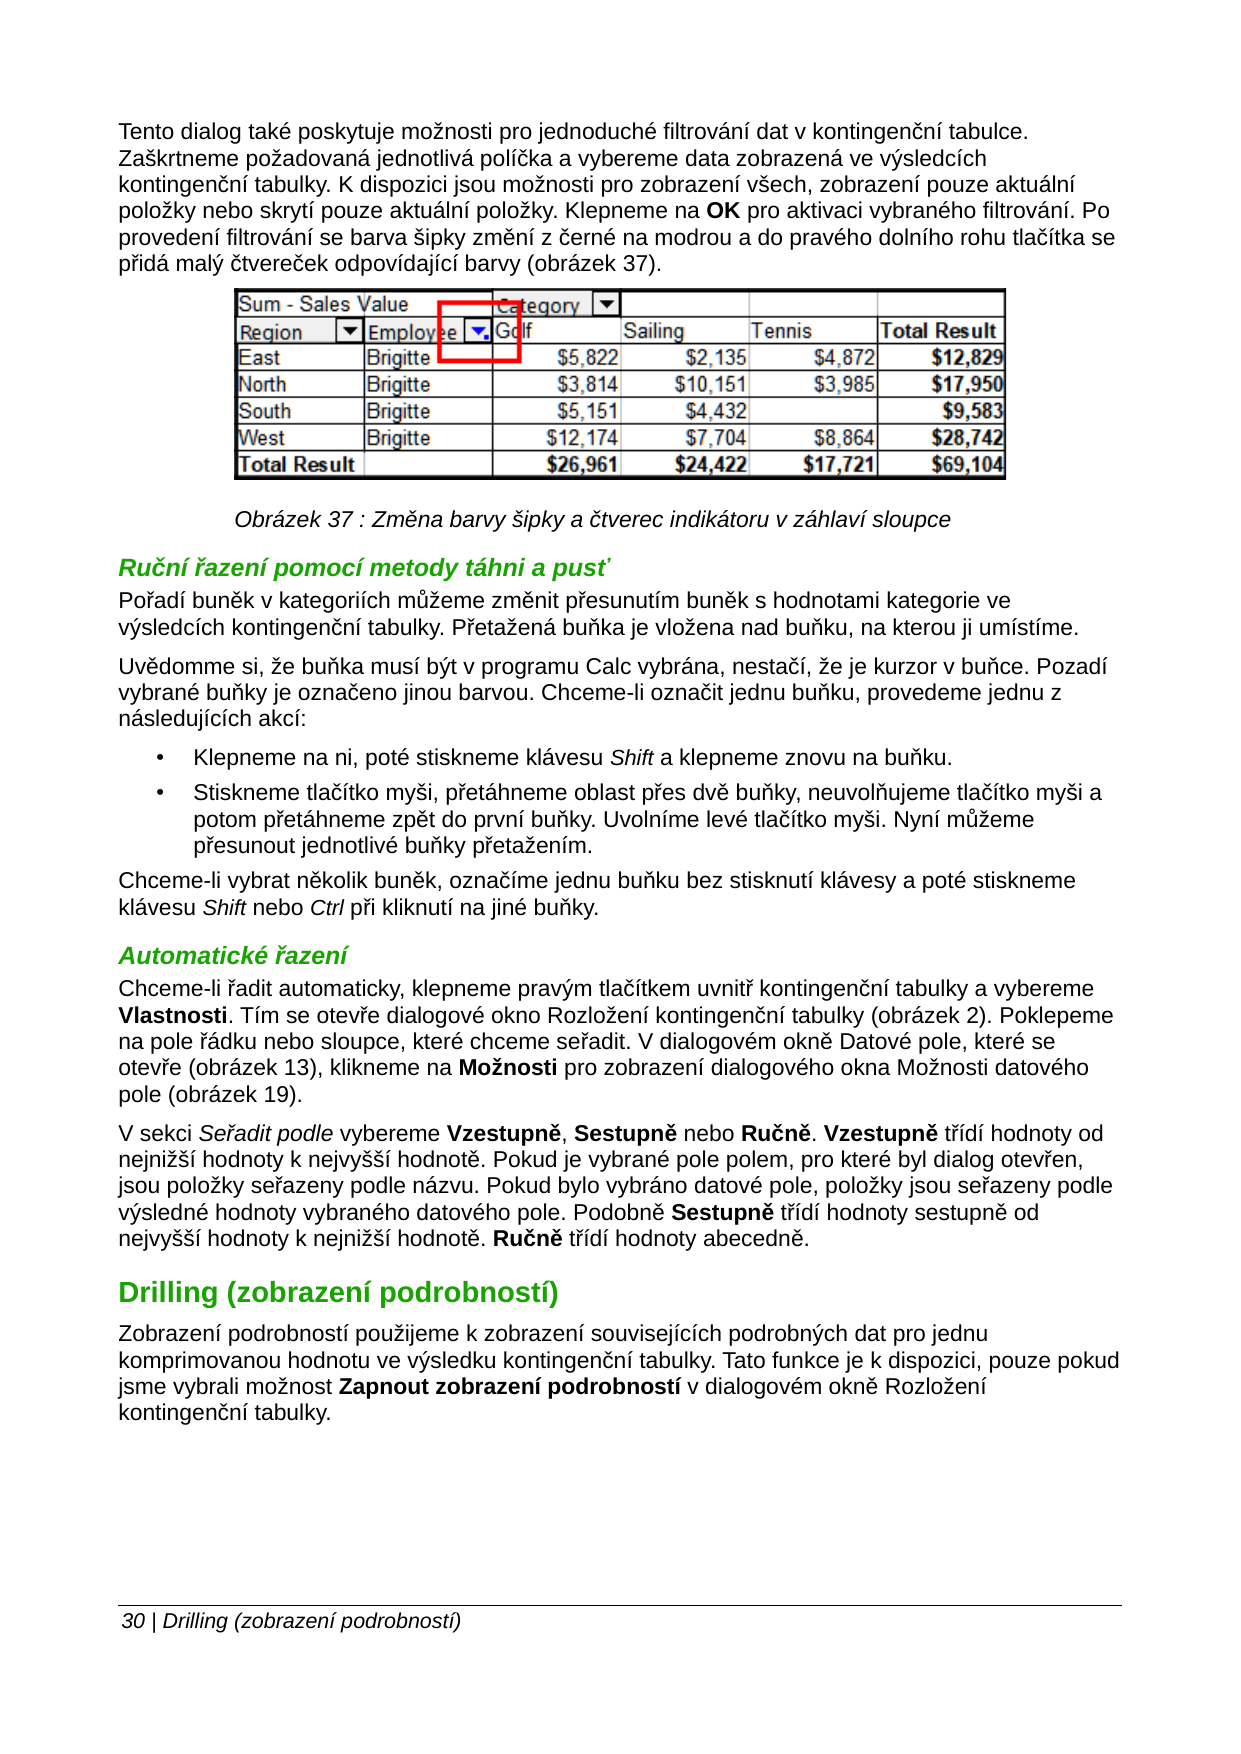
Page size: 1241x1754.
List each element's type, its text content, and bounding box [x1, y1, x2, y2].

text Chceme-li vybrat několik buněk, označíme jednu buňku bez stisknutí klávesy a poté stiskneme klávesu Shift nebo Ctrl při kliknutí na jiné buňky. [118, 867, 1122, 920]
picture [234, 288, 1007, 480]
text V sekci Seřadit podle vybereme Vzestupně, Sestupně nebo Ručně. Vzestupně třídí hodnoty od nejnižší hodnoty k nejvyšší hodnotě. Pokud je vybrané pole polem, pro které byl dialog otevřen, jsou položky seřazeny podle názvu. Pokud bylo vybráno datové pole, položky jsou seřazeny podle výsledné hodnoty vybraného datového pole. Podobně Sestupně třídí hodnoty sestupně od nejvyšší hodnoty k nejnižší hodnotě. Ručně třídí hodnoty abecedně. [118, 1119, 1122, 1251]
list Stiskneme tlačítko myši, přetáhneme oblast přes dvě buňky, neuvolňujeme tlačítko myši a potom přetáhneme zpět do první buňky. Uvolníme levé tlačítko myši. Nyní můžeme přesunout jednotlivé buňky přetažením. [156, 779, 1122, 858]
text Tento dialog také poskytuje možnosti pro jednoduché filtrování dat v kontingenční tabulce. Zaškrtneme požadovaná jednotlivá políčka a vybereme data zobrazená ve výsledcích kontingenční tabulky. K dispozici jsou možnosti pro zobrazení všech, zobrazení pouze aktuální položky nebo skrytí pouze aktuální položky. Klepneme na OK pro aktivaci vybraného filtrování. Po provedení filtrování se barva šipky změní z černé na modrou a do pravého dolního rohu tlačítka se přidá malý čtvereček odpovídající barvy (obrázek 37). [118, 118, 1122, 276]
text Chceme-li řadit automaticky, klepneme pravým tlačítkem uvnitř kontingenční tabulky a vybereme Vlastnosti. Tím se otevře dialogové okno Rozložení kontingenční tabulky (obrázek 2). Poklepeme na pole řádku nebo sloupce, které chceme seřadit. V dialogovém okně Datové pole, které se otevře (obrázek 13), klikneme na Možnosti pro zobrazení dialogového okna Možnosti datového pole (obrázek 19). [118, 975, 1122, 1107]
text Uvědomme si, že buňka musí být v programu Calc vybrána, nestačí, že je kurzor v buňce. Pozadí vybrané buňky je označeno jinou barvou. Chceme-li označit jednu buňku, provedeme jednu z následujících akcí: [118, 653, 1122, 732]
list Klepneme na ni, poté stiskneme klávesu Shift a klepneme znovu na buňku. [156, 744, 1122, 771]
subtitle Automatické řazení [118, 941, 1122, 969]
subtitle Drilling (zobrazení podrobností) [118, 1275, 1122, 1308]
text Zobrazení podrobností použijeme k zobrazení souvisejících podrobných dat pro jednu komprimovanou hodnotu ve výsledku kontingenční tabulky. Tato funkce je k dispozici, pouze pokud jsme vybrali možnost Zapnout zobrazení podrobností v dialogovém okně Rozložení kontingenční tabulky. [118, 1320, 1122, 1426]
subtitle Ruční řazení pomocí metody táhni a pusť [118, 553, 1122, 581]
text Pořadí buněk v kategoriích můžeme změnit přesunutím buněk s hodnotami kategorie ve výsledcích kontingenční tabulky. Přetažená buňka je vložena nad buňku, na kterou ji umístíme. [118, 587, 1122, 640]
text Obrázek 37 : Změna barvy šipky a čtverec indikátoru v záhlaví sloupce [234, 480, 1006, 532]
